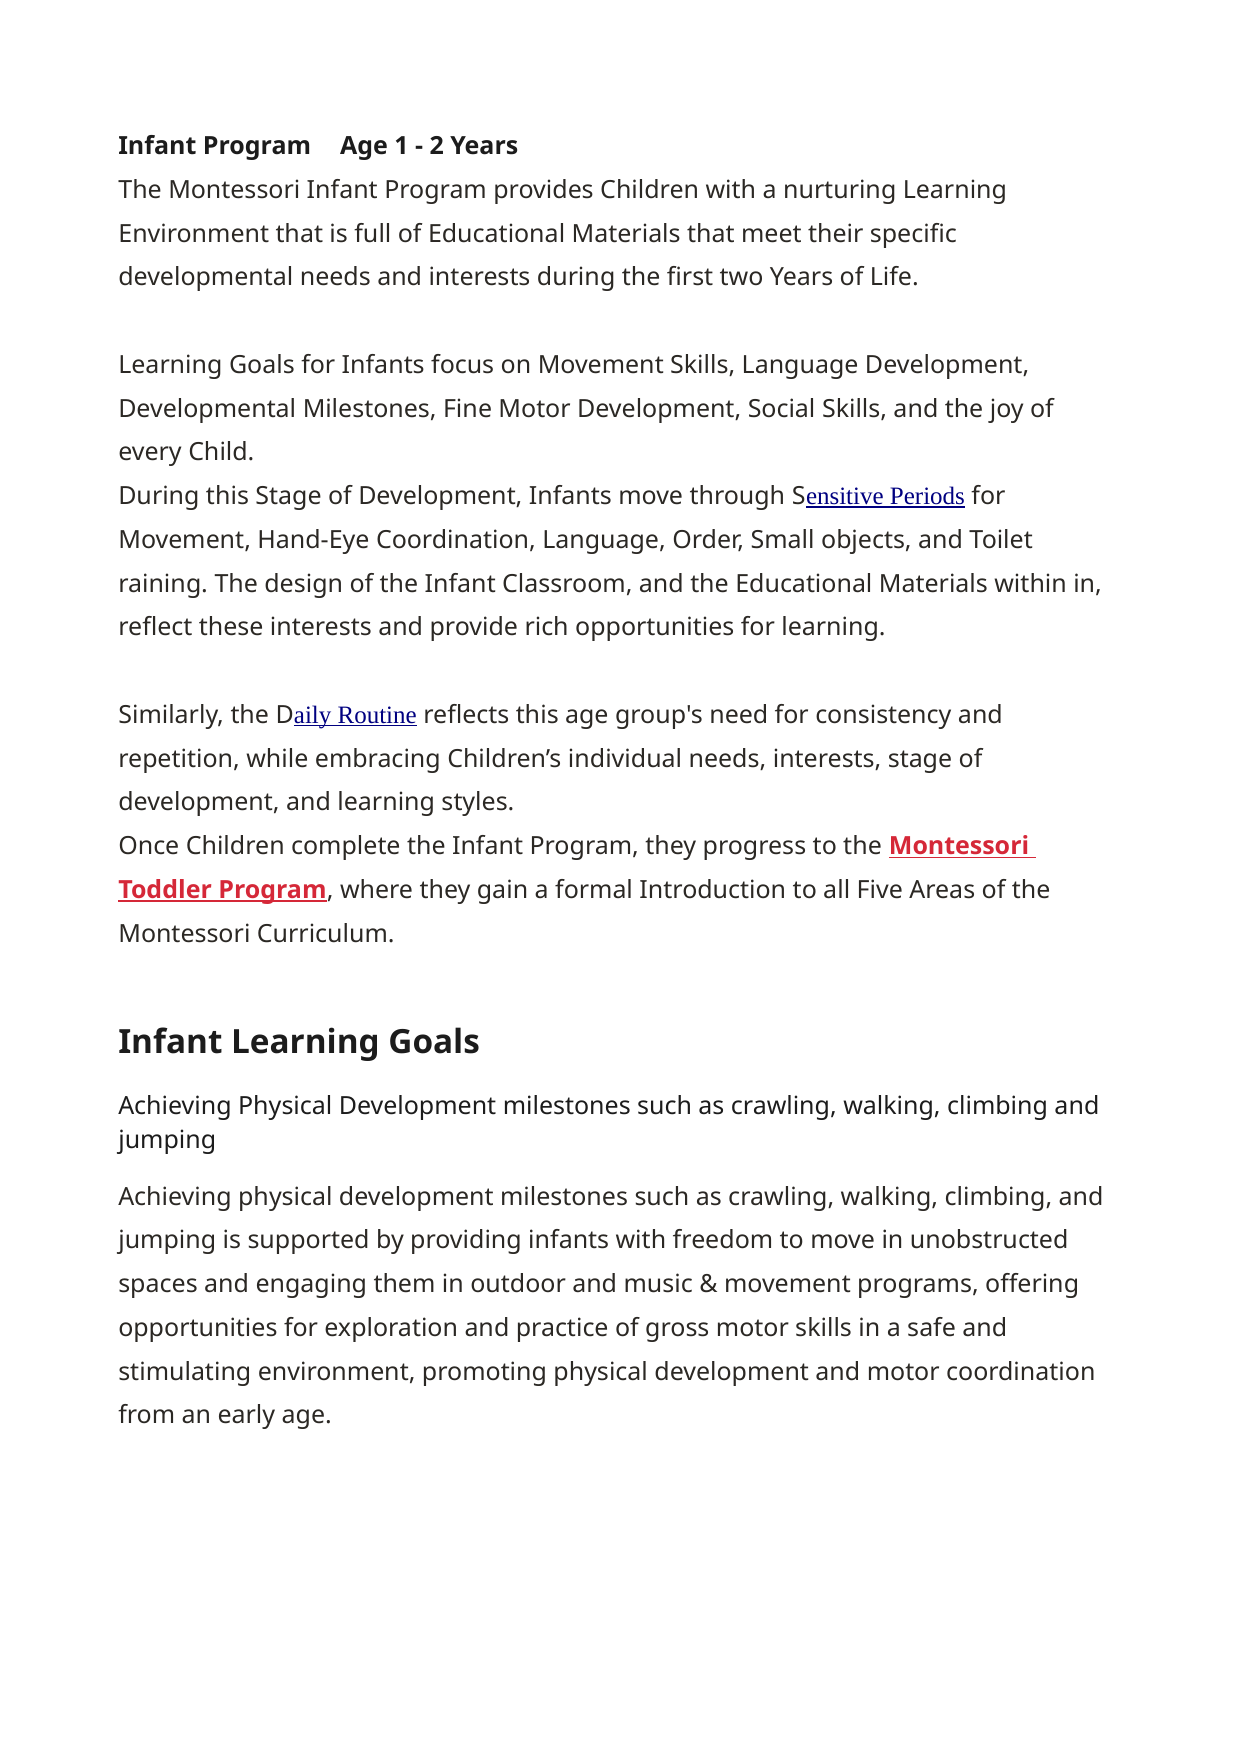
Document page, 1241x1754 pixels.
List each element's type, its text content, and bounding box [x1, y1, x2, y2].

subtitle Infant Program Age 1 - 2 Years [118, 118, 1122, 162]
subtitle Infant Learning Goals [118, 1017, 1122, 1063]
subtitle Achieving Physical Development milestones such as crawling, walking, climbing and jumping [118, 1088, 1122, 1156]
text Achieving physical development milestones such as crawling, walking, climbing, and jumping is supported by providing infants with freedom to move in unobstructed spaces and engaging them in outdoor and music & movement programs, offering opportunities for exploration and practice of gross motor skills in a safe and stimulating environment, promoting physical development and motor coordination from an early age. [118, 1168, 1122, 1431]
text Learning Goals for Infants focus on Movement Skills, Language Development, Developmental Milestones, Fine Motor Development, Social Skills, and the joy of every Child. [118, 337, 1122, 468]
text Similarly, the Daily Routine reflects this age group's need for consistency and repetition, while embracing Children’s individual needs, interests, stage of development, and learning styles. [118, 687, 1122, 818]
text The Montessori Infant Program provides Children with a nurturing Learning Environment that is full of Educational Materials that meet their specific developmental needs and interests during the first two Years of Life. [118, 162, 1122, 293]
text During this Stage of Development, Infants move through Sensitive Periods for Movement, Hand-Eye Coordination, Language, Order, Small objects, and Toilet raining. The design of the Infant Classroom, and the Educational Materials within in, reflect these interests and provide rich opportunities for learning. [118, 468, 1122, 643]
text Once Children complete the Infant Program, they progress to the Montessori Toddler Program, where they gain a formal Introduction to all Five Areas of the Montessori Curriculum. [118, 818, 1122, 949]
